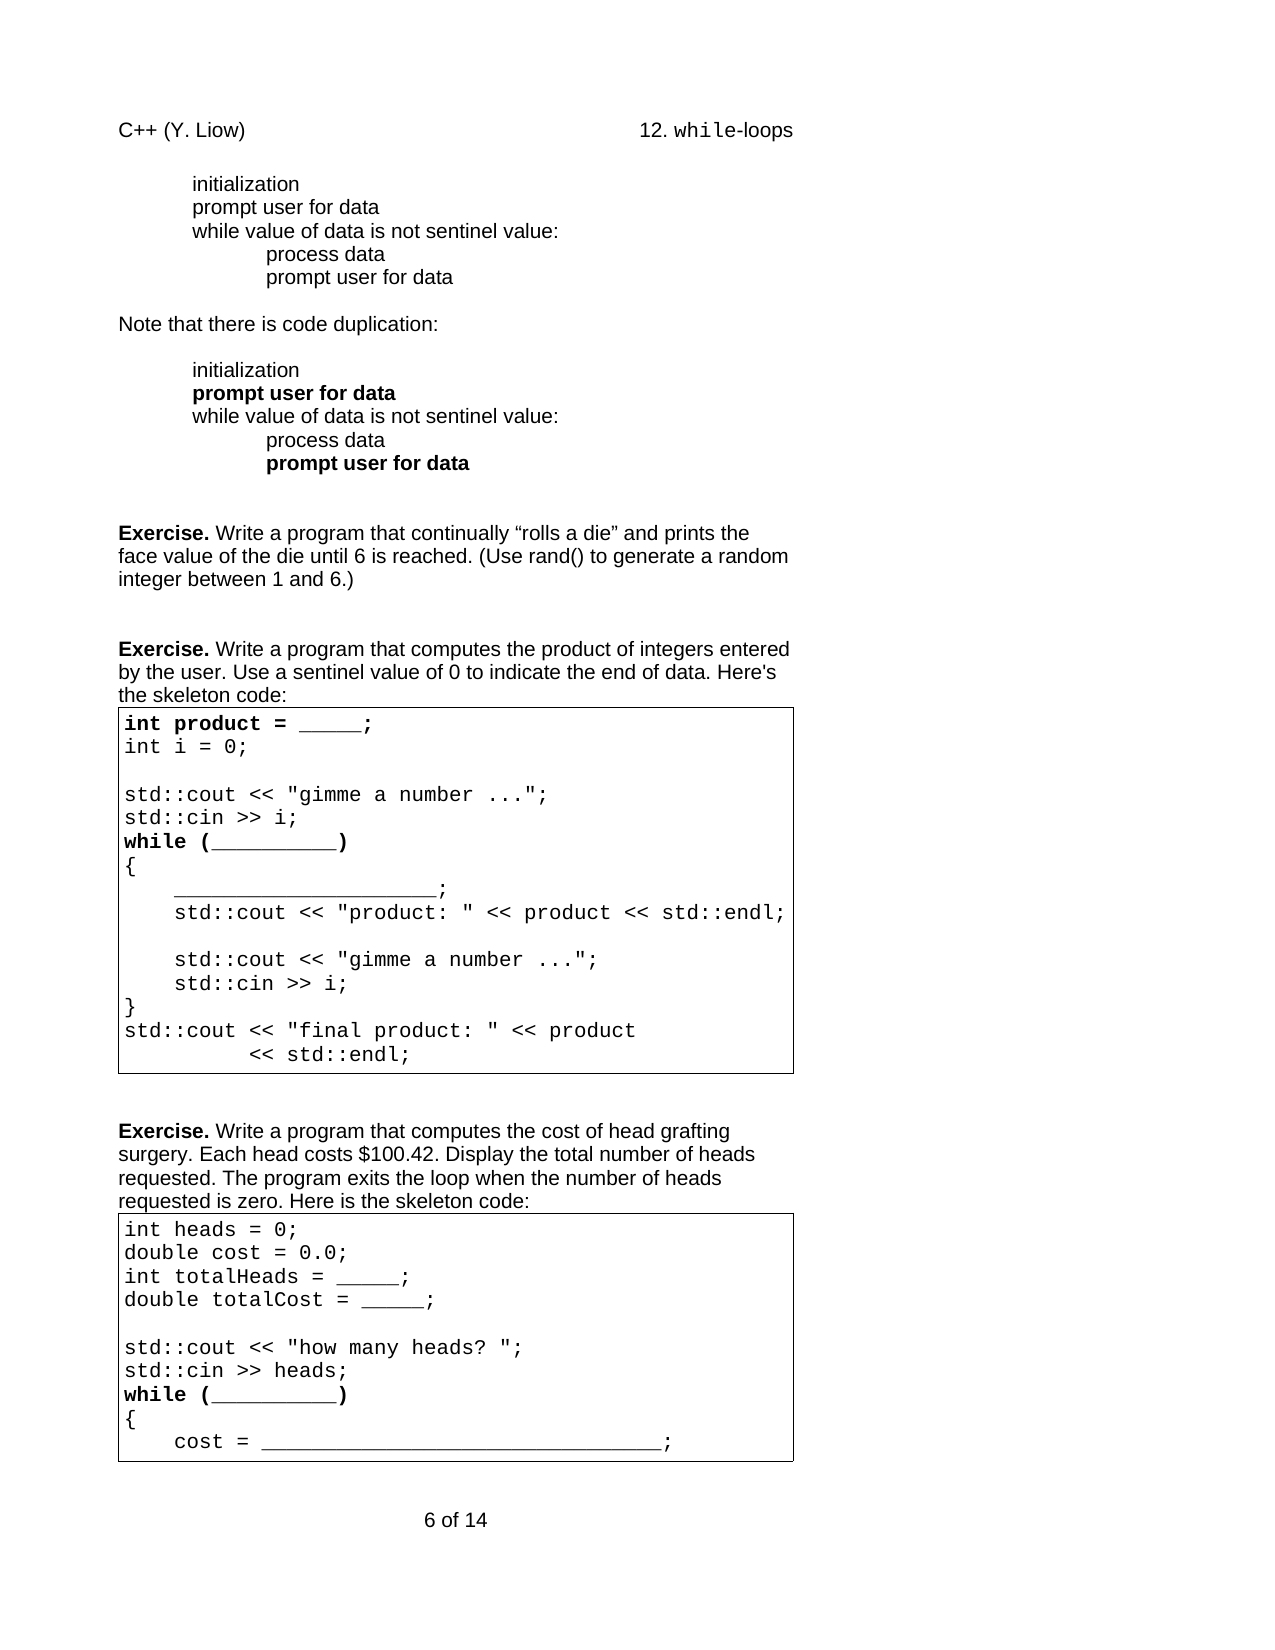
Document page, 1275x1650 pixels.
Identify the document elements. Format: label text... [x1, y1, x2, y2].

text prompt user for data [118, 266, 793, 289]
text process data [118, 242, 793, 266]
text prompt user for data [118, 196, 793, 219]
table_header int product = _____; int i = 0; std::cout << "gimme a number ..."; std::cin >> i; while (__________) { _____________________; std::cout << "product: " << product << std::endl; std::cout << "gimme a number ..."; std::cin >> i; } std::cout << "final product: " << product << std::endl; [119, 708, 793, 1073]
text prompt user for data [118, 451, 793, 475]
text while value of data is not sentinel value: [118, 405, 793, 428]
text process data [118, 428, 793, 451]
text while value of data is not sentinel value: [118, 219, 793, 242]
text Exercise. Write a program that computes the product of integers entered by the user. Use a sentinel value of 0 to indicate the end of data. Here's the skeleton code: [118, 637, 793, 707]
table_header int heads = 0; double cost = 0.0; int totalHeads = _____; double totalCost = _____; std::cout << "how many heads? "; std::cin >> heads; while (__________) { cost = ________________________________; [119, 1214, 793, 1461]
text prompt user for data [118, 382, 793, 405]
text Note that there is code duplication: [118, 312, 793, 335]
text Exercise. Write a program that computes the cost of head grafting surgery. Each head costs $100.42. Display the total number of heads requested. The program exits the loop when the number of heads requested is zero. Here is the skeleton code: [118, 1120, 793, 1213]
text initialization [118, 358, 793, 382]
text Exercise. Write a program that continually “rolls a die” and prints the face value of the die until 6 is reached. (Use rand() to generate a random integer between 1 and 6.) [118, 521, 793, 591]
text initialization [118, 173, 793, 196]
